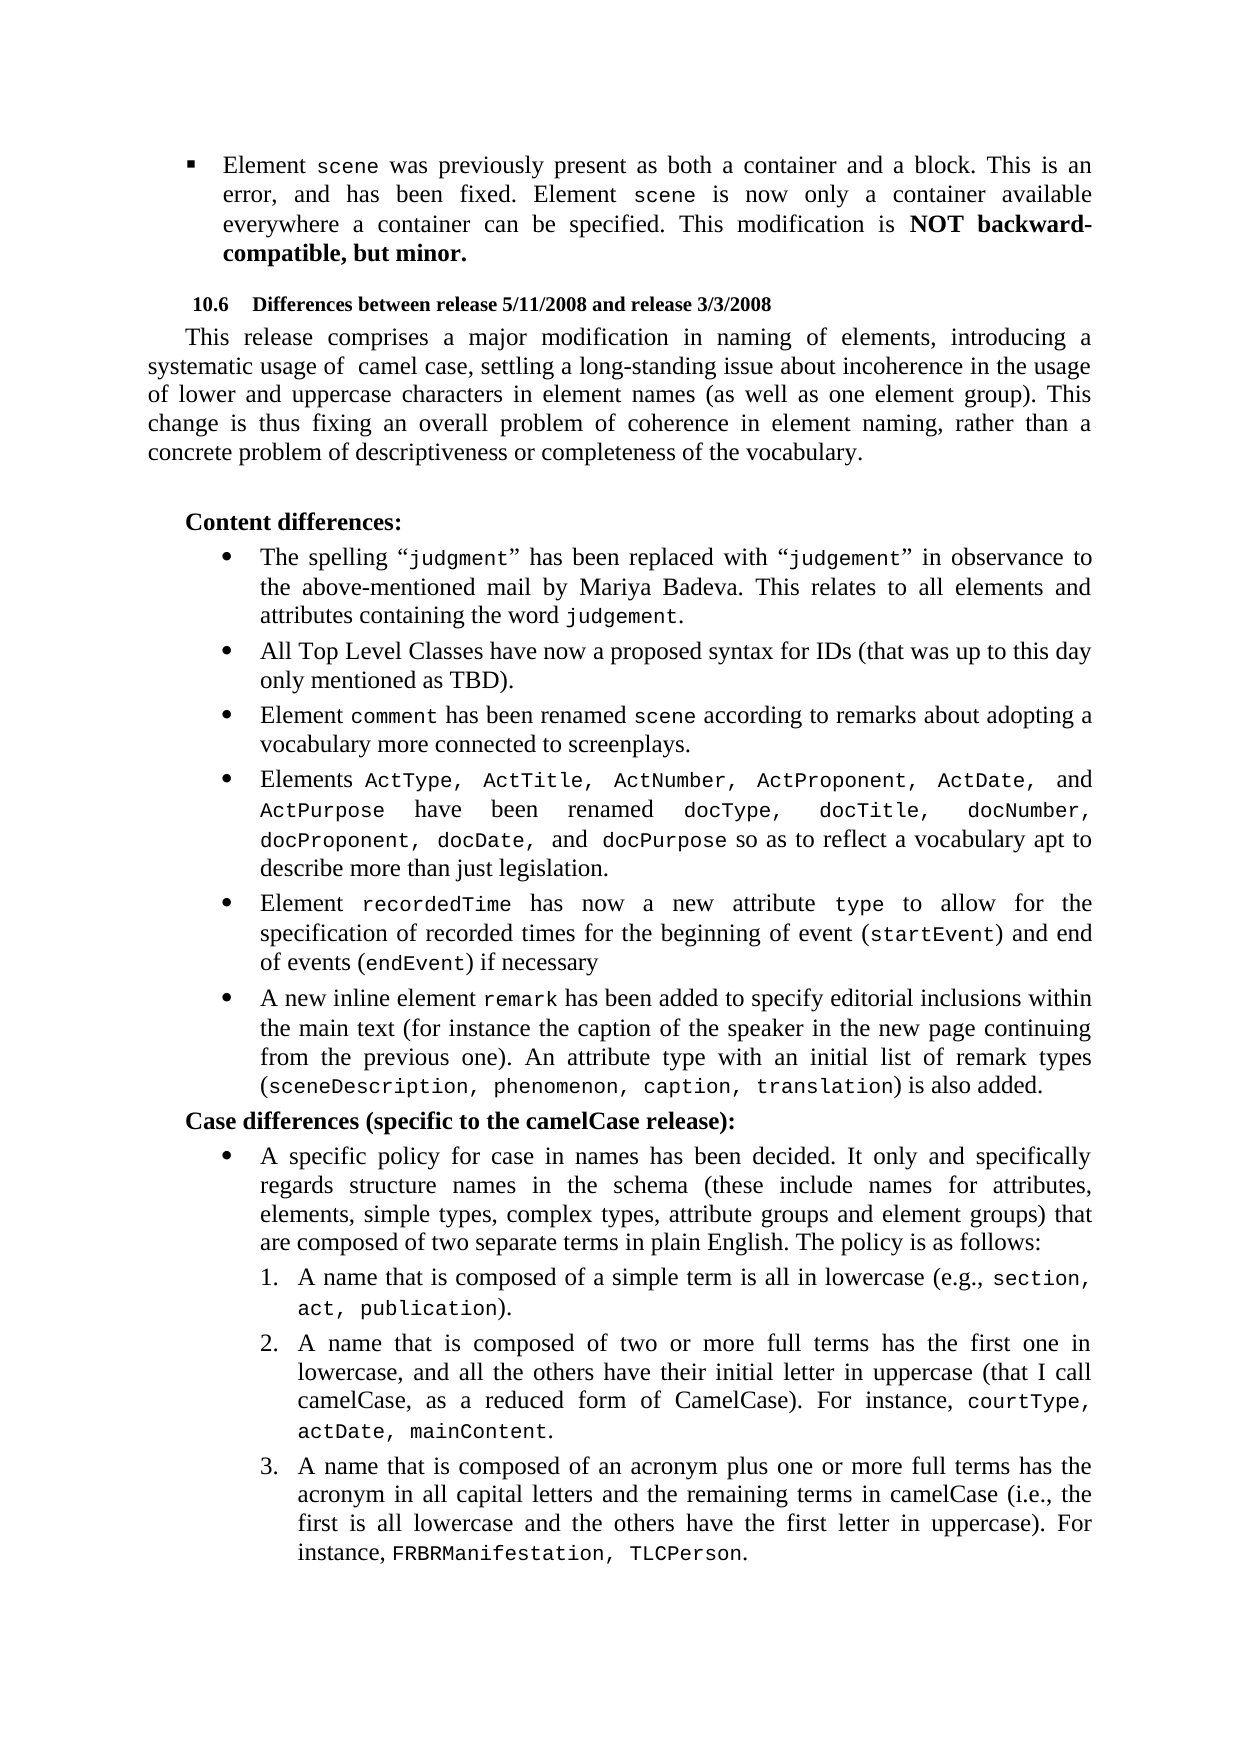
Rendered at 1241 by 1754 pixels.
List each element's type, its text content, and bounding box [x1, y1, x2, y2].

list A name that is composed of an acronym plus one or more full terms has the acronym in all capital letters and the remaining terms in camelCase (i.e., the first is all lowercase and the others have the first letter in uppercase). For instance, FRBRManifestation, TLCPerson. [260, 1451, 1092, 1567]
list A name that is composed of a simple term is all in lowercase (e.g., section, act, publication). [260, 1262, 1092, 1322]
list Element comment has been renamed scene according to remarks about adopting a vocabulary more connected to screenplays. [222, 700, 1092, 758]
text Case differences (specific to the camelCase release): [185, 1106, 1092, 1135]
list A name that is composed of two or more full terms has the first one in lowercase, and all the others have their initial letter in uppercase (that I call camelCase, as a reduced form of CamelCase). For instance, courtType, actDate, mainContent. [260, 1328, 1092, 1444]
list Element scene was previously present as both a container and a block. This is an error, and has been fixed. Element scene is now only a container available everywhere a container can be specified. This modification is NOT backward-compatible, but minor. [185, 150, 1092, 267]
text This release comprises a major modification in naming of elements, introducing a systematic usage of camel case, settling a long-standing issue about incoherence in the usage of lower and uppercase characters in element names (as well as one element group). This change is thus fixing an overall problem of coherence in element naming, rather than a concrete problem of descriptiveness or completeness of the vocabulary. [148, 322, 1092, 466]
subtitle Differences between release 5/11/2008 and release 3/3/2008 [192, 292, 1092, 316]
list The spelling “judgment” has been replaced with “judgement” in observance to the above-mentioned mail by Mariya Badeva. This relates to all elements and attributes containing the word judgement. [222, 542, 1092, 630]
list Elements ActType, ActTitle, ActNumber, ActProponent, ActDate, and ActPurpose have been renamed docType, docTitle, docNumber, docProponent, docDate, and docPurpose so as to reflect a vocabulary apt to describe more than just legislation. [222, 764, 1092, 882]
list A specific policy for case in names has been decided. It only and specifically regards structure names in the schema (these include names for attributes, elements, simple types, complex types, attribute groups and element groups) that are composed of two separate terms in plain English. The policy is as follows: [222, 1141, 1092, 1256]
list A new inline element remark has been added to specify editorial inclusions within the main text (for instance the caption of the speaker in the new page continuing from the previous one). An attribute type with an initial list of remark types (sceneDescription, phenomenon, caption, translation) is also added. [222, 983, 1092, 1100]
text Content differences: [148, 507, 1092, 536]
list All Top Level Classes have now a proposed syntax for IDs (that was up to this day only mentioned as TBD). [222, 636, 1092, 694]
list Element recordedTime has now a new attribute type to allow for the specification of recorded times for the beginning of event (startEvent) and end of events (endEvent) if necessary [222, 888, 1092, 977]
